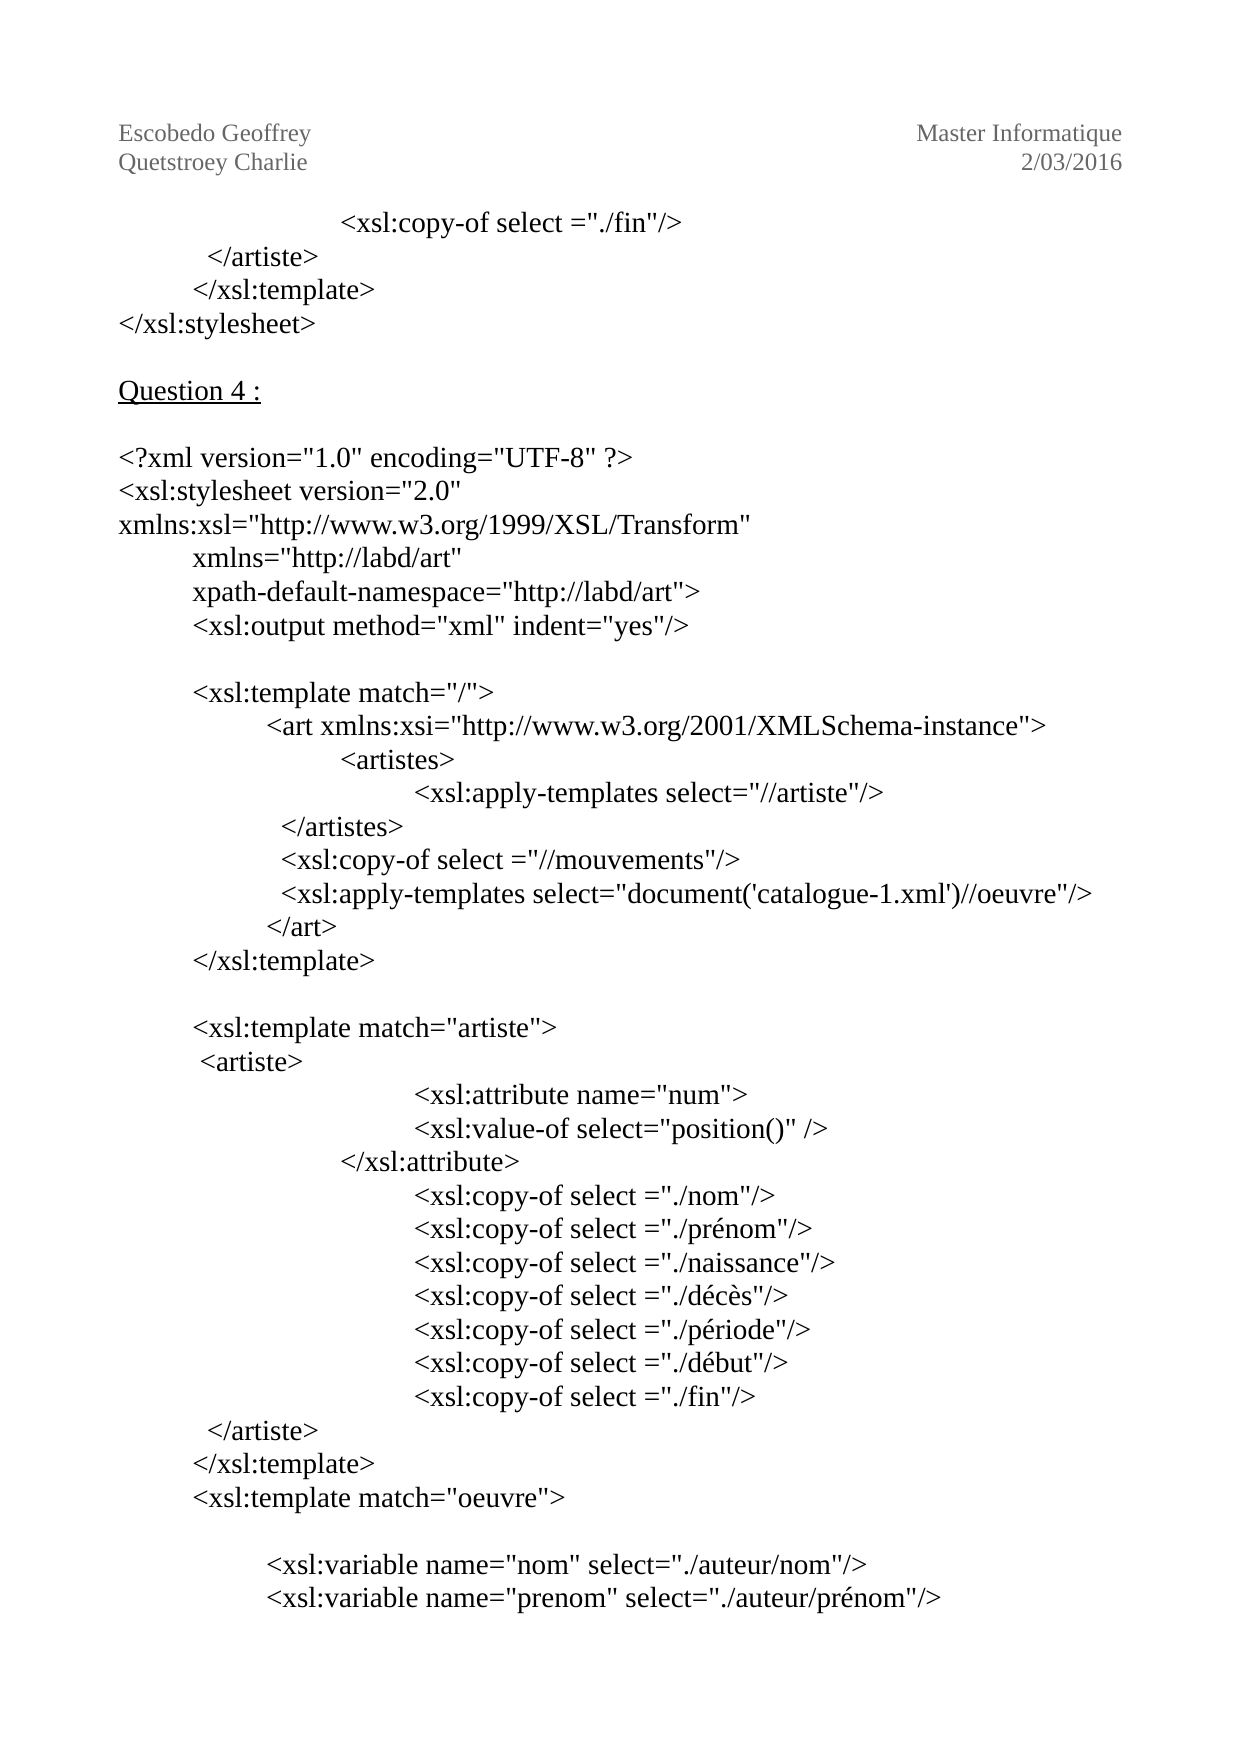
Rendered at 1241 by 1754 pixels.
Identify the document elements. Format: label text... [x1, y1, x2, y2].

text </xsl:stylesheet> [118, 306, 1122, 339]
text </xsl:template> [118, 272, 1122, 306]
text xmlns:xsl="http://www.w3.org/1999/XSL/Transform" [118, 507, 1122, 541]
text xpath-default-namespace="http://labd/art"> [118, 574, 1122, 608]
text <xsl:variable name="nom" select="./auteur/nom"/> [118, 1547, 1122, 1580]
text <xsl:copy-of select ="./prénom"/> [118, 1211, 1122, 1245]
text Question 4 : [118, 373, 1122, 406]
text <xsl:attribute name="num"> [118, 1077, 1122, 1111]
text <xsl:apply-templates select="//artiste"/> [118, 775, 1122, 809]
text </xsl:template> [118, 1446, 1122, 1480]
text <xsl:copy-of select ="./nom"/> [118, 1178, 1122, 1211]
text <xsl:copy-of select ="./fin"/> [118, 205, 1122, 239]
text <xsl:value-of select="position()" /> [118, 1111, 1122, 1144]
text <artistes> [118, 742, 1122, 775]
text <xsl:output method="xml" indent="yes"/> [118, 608, 1122, 641]
text </artiste> [118, 1413, 1122, 1446]
text </art> [118, 909, 1122, 943]
text <xsl:copy-of select ="./naissance"/> [118, 1245, 1122, 1278]
text </artistes> [118, 809, 1122, 842]
text <art xmlns:xsi="http://www.w3.org/2001/XMLSchema-instance"> [118, 708, 1122, 742]
text </artiste> [118, 239, 1122, 272]
text <artiste> [118, 1044, 1122, 1077]
text <xsl:variable name="prenom" select="./auteur/prénom"/> [118, 1580, 1122, 1614]
text <xsl:copy-of select ="./période"/> [118, 1312, 1122, 1346]
text <xsl:template match="oeuvre"> [118, 1480, 1122, 1513]
text xmlns="http://labd/art" [118, 541, 1122, 574]
text </xsl:template> [118, 943, 1122, 977]
text <xsl:template match="/"> [118, 675, 1122, 708]
text <xsl:template match="artiste"> [118, 1010, 1122, 1044]
text </xsl:attribute> [118, 1144, 1122, 1178]
text <xsl:copy-of select ="./fin"/> [118, 1379, 1122, 1413]
text <xsl:copy-of select ="//mouvements"/> [118, 842, 1122, 876]
text <xsl:apply-templates select="document('catalogue-1.xml')//oeuvre"/> [118, 876, 1122, 909]
text <xsl:copy-of select ="./début"/> [118, 1346, 1122, 1379]
text <xsl:stylesheet version="2.0" [118, 473, 1122, 507]
text <?xml version="1.0" encoding="UTF-8" ?> [118, 440, 1122, 473]
text <xsl:copy-of select ="./décès"/> [118, 1278, 1122, 1312]
